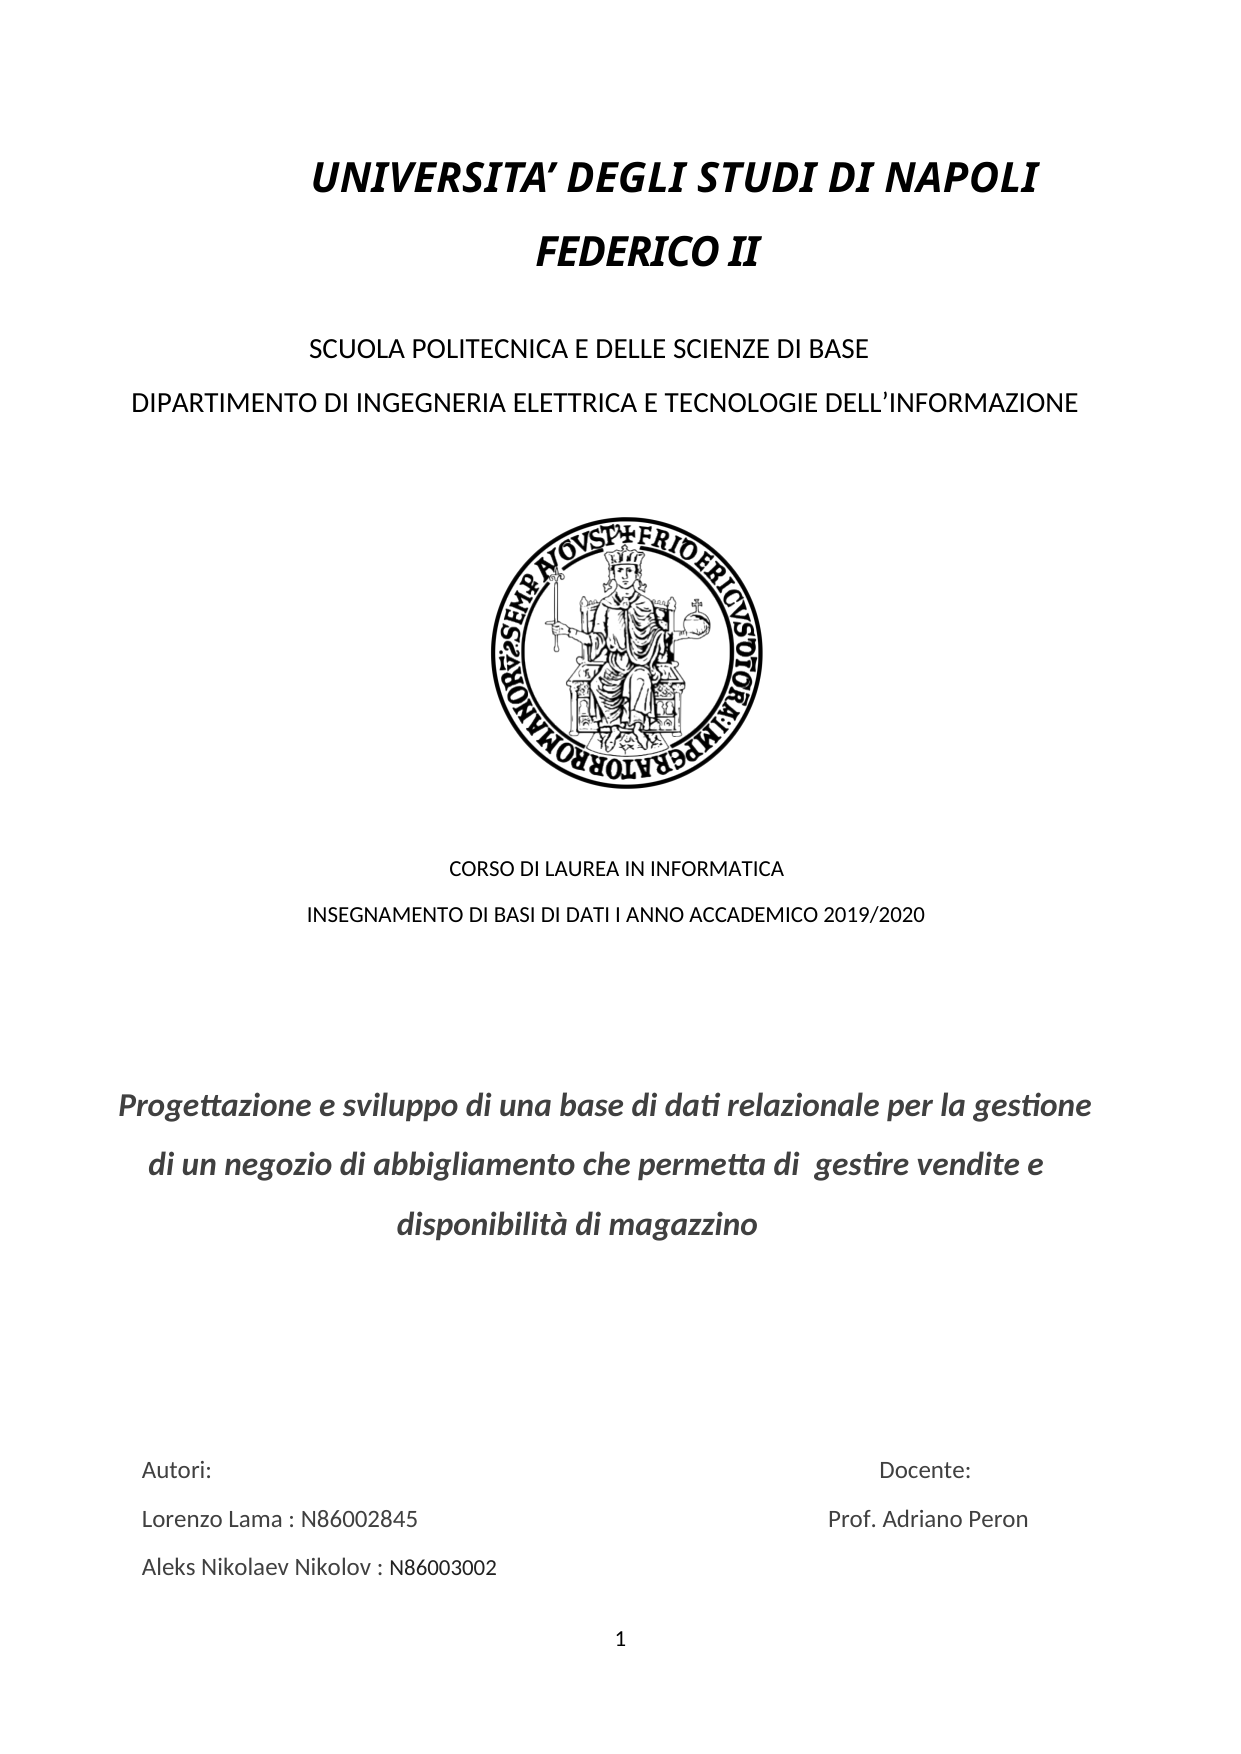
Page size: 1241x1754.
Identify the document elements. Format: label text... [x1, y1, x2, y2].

title FEDERICO II [118, 204, 1122, 284]
text DIPARTIMENTO DI INGEGNERIA ELETTRICA E TECNOLOGIE DELL’INFORMAZIONE [118, 384, 1122, 419]
text CORSO DI LAUREA IN INFORMATICA [413, 854, 1122, 882]
text SCUOLA POLITECNICA E DELLE SCIENZE DI BASE [118, 330, 1122, 366]
text di un negozio di abbigliamento che permetta di gestire vendite e [118, 1143, 1122, 1184]
text Lorenzo Lama : N86002845 Prof. Adriano Peron [142, 1503, 1122, 1533]
text Aleks Nikolaev Nikolov : N86003002 [142, 1552, 1122, 1582]
text Autori: Docente: [142, 1454, 1122, 1485]
text Progettazione e sviluppo di una base di dati relazionale per la gestione [118, 1084, 1122, 1125]
text INSEGNAMENTO DI BASI DI DATI I ANNO ACCADEMICO 2019/2020 [266, 900, 1122, 928]
text disponibilità di magazzino [118, 1203, 1122, 1243]
title UNIVERSITA’ DEGLI STUDI DI NAPOLI [118, 148, 1122, 204]
